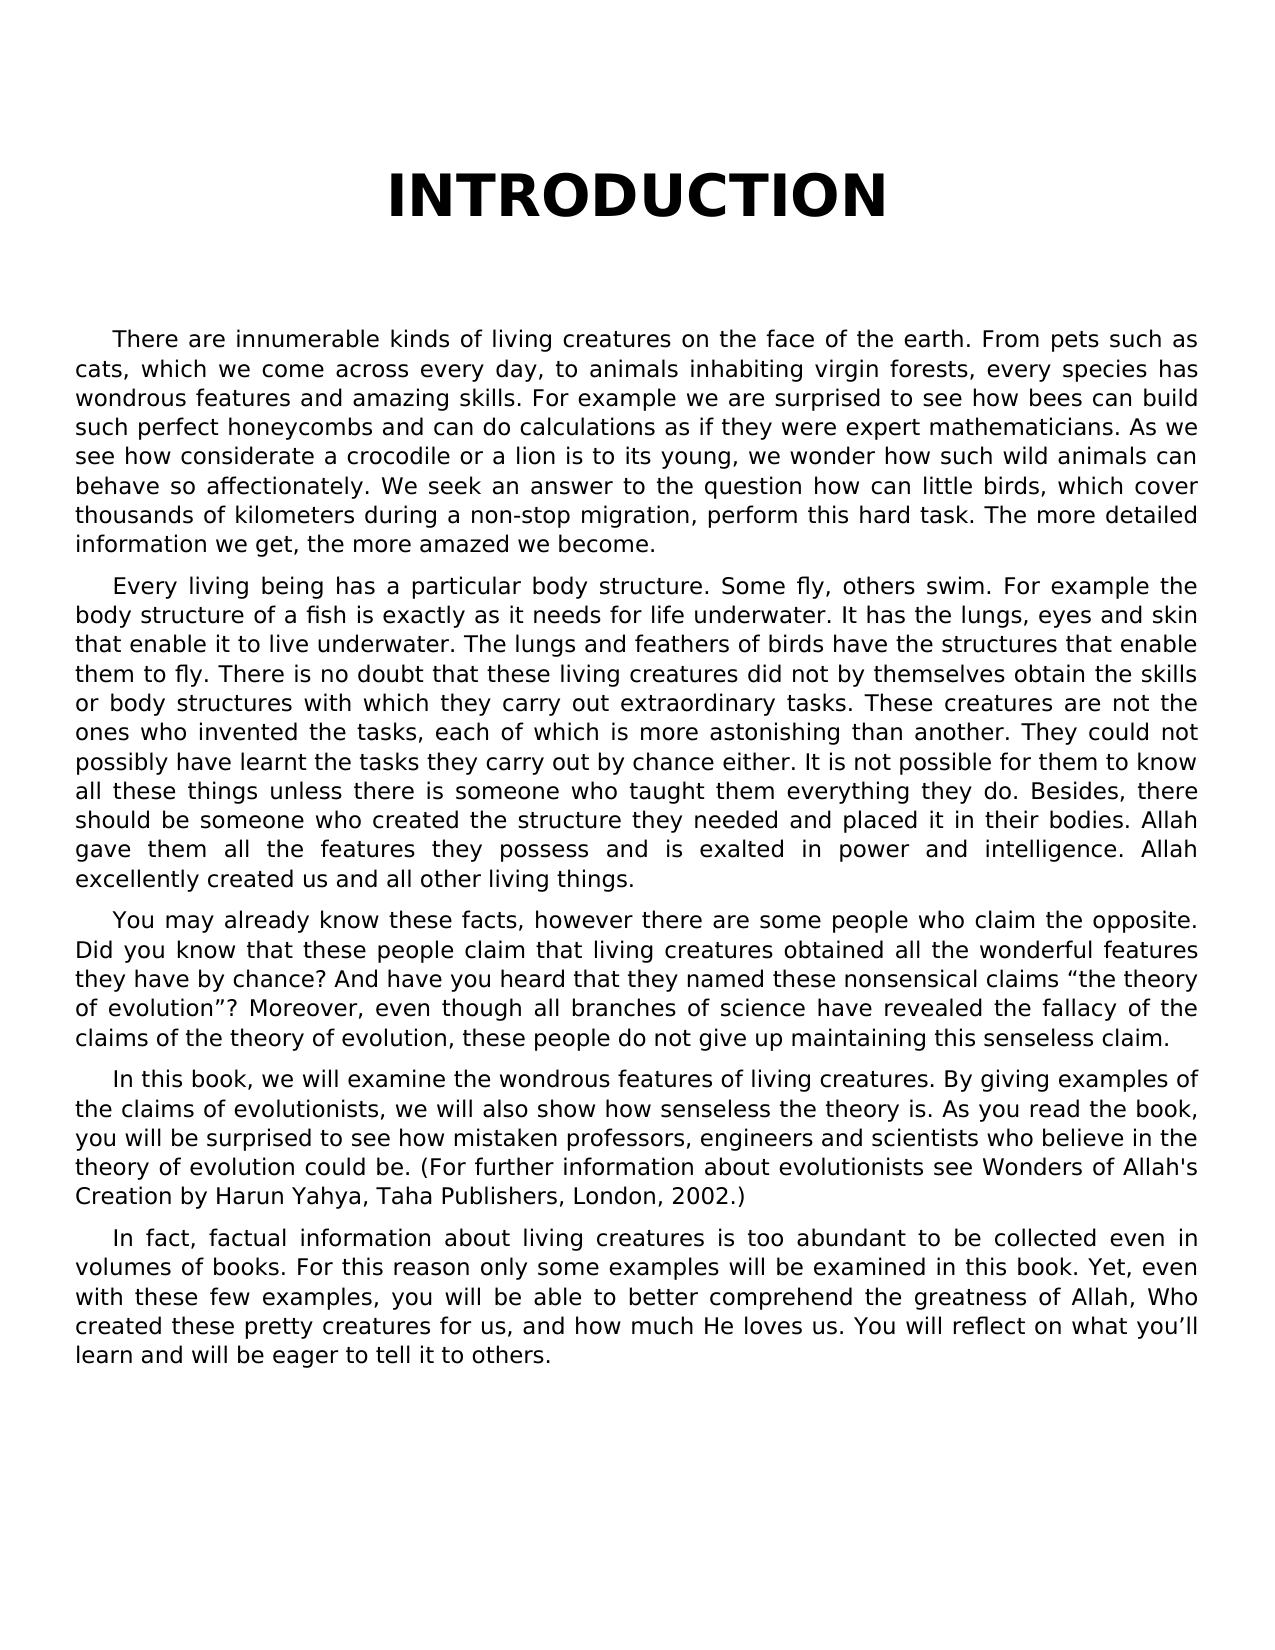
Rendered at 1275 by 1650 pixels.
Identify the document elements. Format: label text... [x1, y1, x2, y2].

text In this book, we will examine the wondrous features of living creatures. By giving examples of the claims of evolutionists, we will also show how senseless the theory is. As you read the book, you will be surprised to see how mistaken professors, engineers and scientists who believe in the theory of evolution could be. (For further information about evolutionists see Wonders of Allah's Creation by Harun Yahya, Taha Publishers, London, 2002.) [75, 1066, 1200, 1210]
text In fact, factual information about living creatures is too abundant to be collected even in volumes of books. For this reason only some examples will be examined in this book. Yet, even with these few examples, you will be able to better comprehend the greatness of Allah, Who created these pretty creatures for us, and how much He loves us. You will reflect on what you’ll learn and will be eager to tell it to others. [75, 1225, 1200, 1369]
text You may already know these facts, however there are some people who claim the opposite. Did you know that these people claim that living creatures obtained all the wonderful features they have by chance? And have you heard that they named these nonsensical claims “the theory of evolution”? Moreover, even though all branches of science have revealed the fallacy of the claims of the theory of evolution, these people do not give up maintaining this senseless claim. [75, 908, 1200, 1051]
text There are innumerable kinds of living creatures on the face of the earth. From pets such as cats, which we come across every day, to animals inhabiting virgin forests, every species has wondrous features and amazing skills. For example we are surprised to see how bees can build such perfect honeycombs and can do calculations as if they were expert mathematicians. As we see how considerate a crocodile or a lion is to its young, we wonder how such wild animals can behave so affectionately. We seek an answer to the question how can little birds, which cover thousands of kilometers during a non-stop migration, perform this hard task. The more detailed information we get, the more amazed we become. [75, 326, 1200, 558]
text Every living being has a particular body structure. Some fly, others swim. For example the body structure of a fish is exactly as it needs for life underwater. It has the lungs, eyes and skin that enable it to live underwater. The lungs and feathers of birds have the structures that enable them to fly. There is no doubt that these living creatures did not by themselves obtain the skills or body structures with which they carry out extraordinary tasks. These creatures are not the ones who invented the tasks, each of which is more astonishing than another. They could not possibly have learnt the tasks they carry out by chance either. It is not possible for them to know all these things unless there is someone who taught them everything they do. Besides, there should be someone who created the structure they needed and placed it in their bodies. Allah gave them all the features they possess and is exalted in power and intelligence. Allah excellently created us and all other living things. [75, 573, 1200, 892]
subtitle INTRODUCTION [75, 162, 1200, 230]
